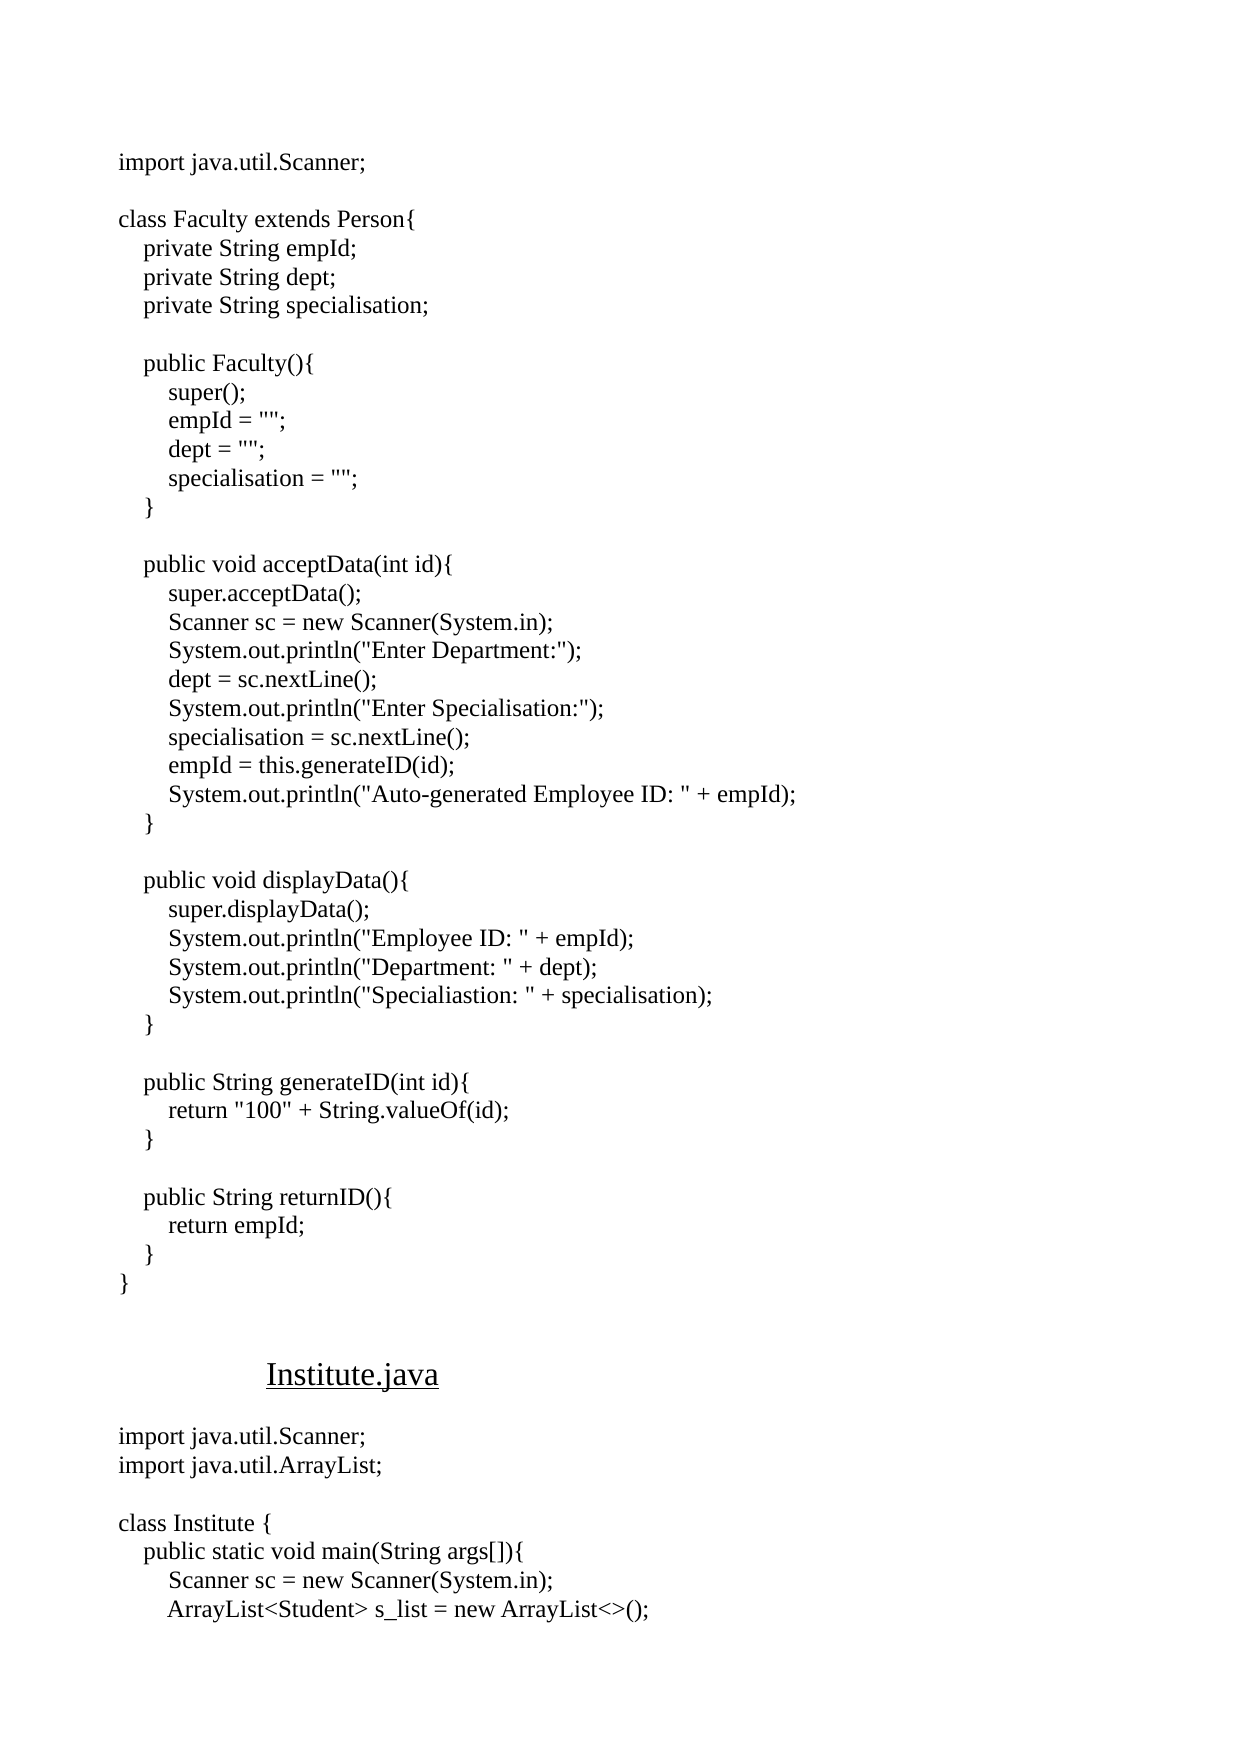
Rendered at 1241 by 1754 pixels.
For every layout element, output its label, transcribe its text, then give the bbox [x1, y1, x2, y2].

text class Institute { [118, 1508, 1122, 1536]
text System.out.println("Enter Department:"); [118, 636, 1122, 664]
text System.out.println("Employee ID: " + empId); [118, 923, 1122, 952]
text empId = this.generateID(id); [118, 751, 1122, 779]
text Scanner sc = new Scanner(System.in); [118, 1565, 1122, 1594]
text private String specialisation; [118, 291, 1122, 319]
text return "100" + String.valueOf(id); [118, 1096, 1122, 1124]
text System.out.println("Enter Specialisation:"); [118, 693, 1122, 722]
text System.out.println("Department: " + dept); [118, 952, 1122, 981]
text empId = ""; [118, 406, 1122, 434]
text import java.util.Scanner; [118, 1421, 1122, 1450]
text specialisation = ""; [118, 463, 1122, 492]
text Scanner sc = new Scanner(System.in); [118, 607, 1122, 636]
text private String dept; [118, 262, 1122, 291]
text public String returnID(){ [118, 1182, 1122, 1211]
text Institute.java [118, 1354, 1122, 1393]
text private String empId; [118, 233, 1122, 262]
text return empId; [118, 1211, 1122, 1239]
text } [118, 1009, 1122, 1038]
text public Faculty(){ [118, 348, 1122, 377]
text import java.util.Scanner; [118, 147, 1122, 176]
text ArrayList<Student> s_list = new ArrayList<>(); [118, 1594, 1122, 1623]
text super.displayData(); [118, 894, 1122, 923]
text class Faculty extends Person{ [118, 204, 1122, 233]
text public String generateID(int id){ [118, 1067, 1122, 1096]
text System.out.println("Specialiastion: " + specialisation); [118, 981, 1122, 1009]
text } [118, 1268, 1122, 1297]
text } [118, 808, 1122, 837]
text } [118, 1239, 1122, 1268]
text super(); [118, 377, 1122, 406]
text public void acceptData(int id){ [118, 549, 1122, 578]
text specialisation = sc.nextLine(); [118, 722, 1122, 751]
text } [118, 1124, 1122, 1153]
text public void displayData(){ [118, 866, 1122, 894]
text super.acceptData(); [118, 578, 1122, 607]
text System.out.println("Auto-generated Employee ID: " + empId); [118, 779, 1122, 808]
text public static void main(String args[]){ [118, 1536, 1122, 1565]
text dept = sc.nextLine(); [118, 664, 1122, 693]
text import java.util.ArrayList; [118, 1450, 1122, 1479]
text dept = ""; [118, 434, 1122, 463]
text } [118, 492, 1122, 521]
